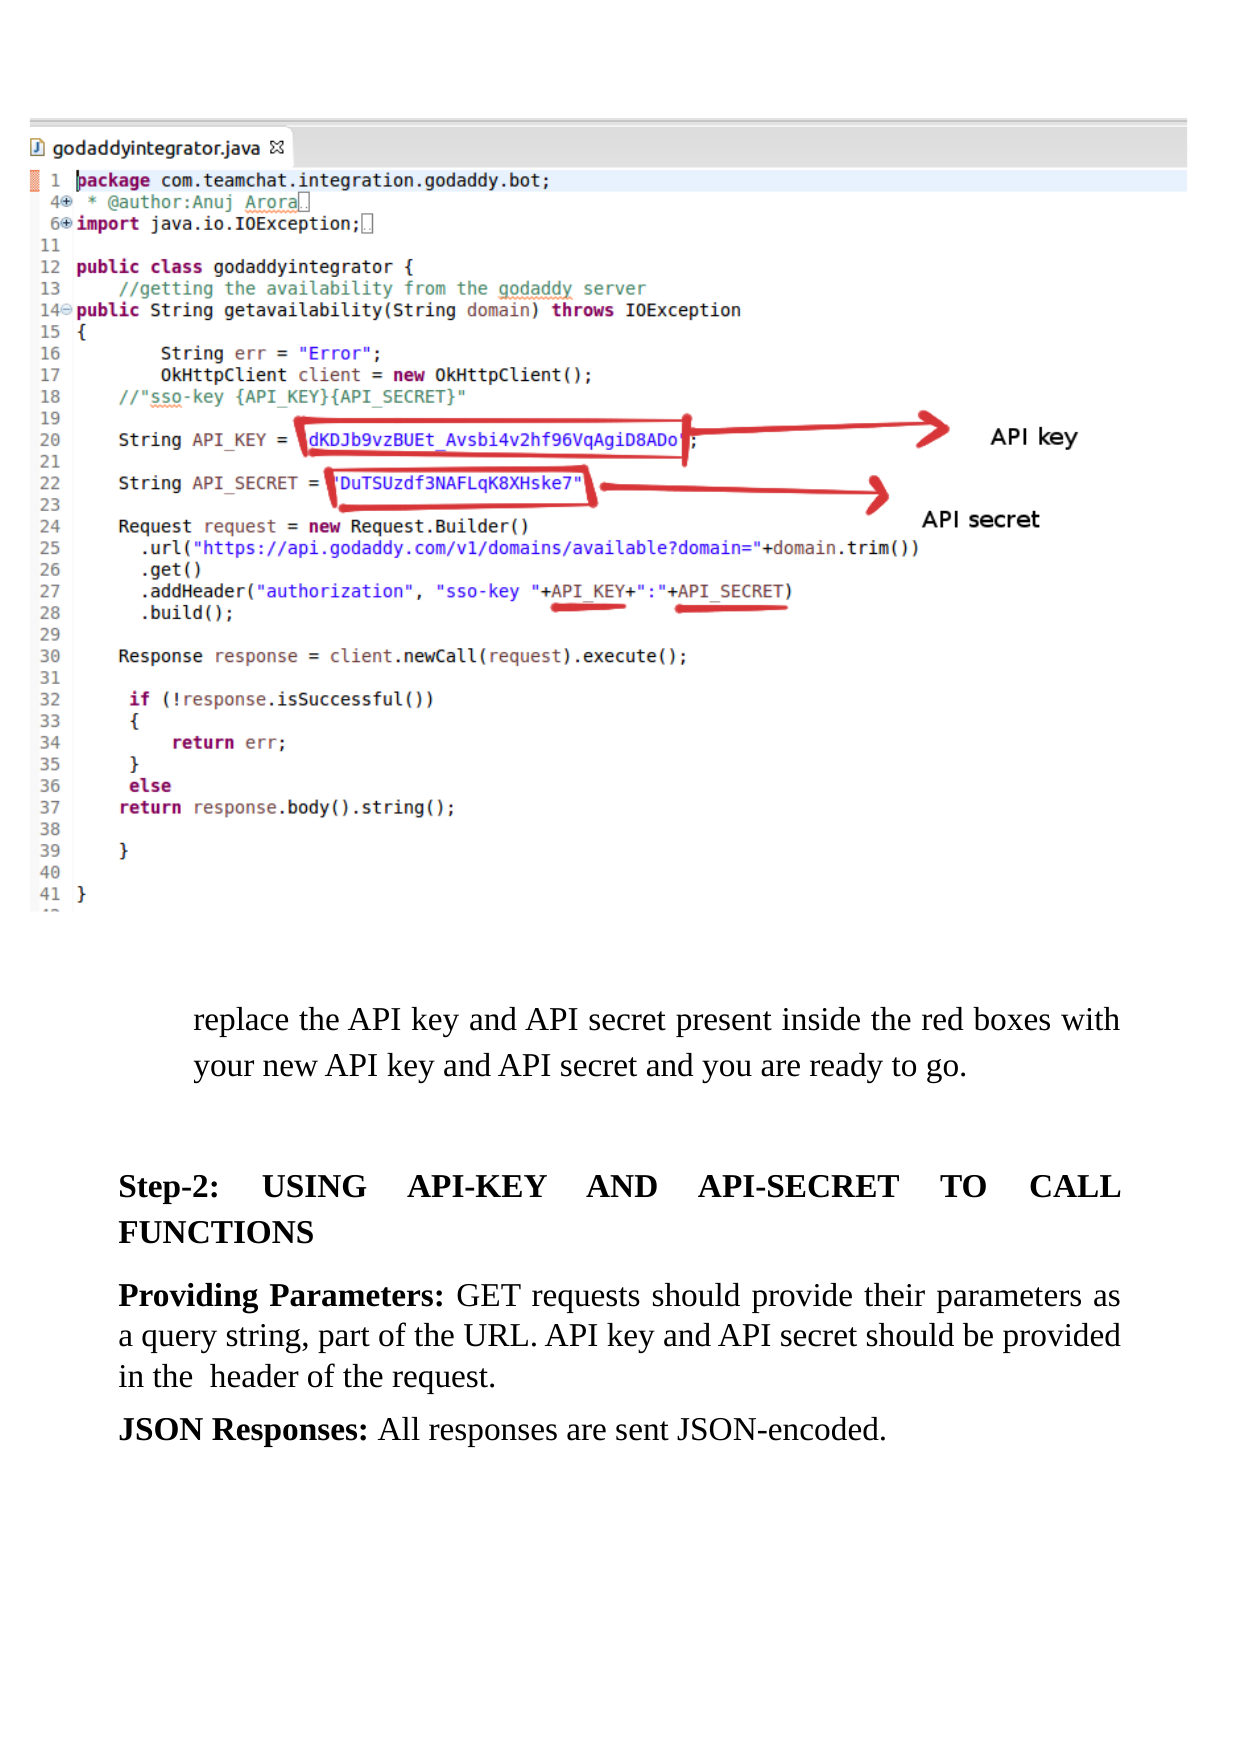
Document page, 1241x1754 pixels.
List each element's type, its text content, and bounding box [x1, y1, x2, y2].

subtitle JSON Responses: All responses are sent JSON-encoded. [118, 1409, 1122, 1448]
picture [29, 118, 1211, 932]
list Step-2: USING API-KEY AND API-SECRET TO CALL FUNCTIONS [83, 1166, 1122, 1251]
list replace the API key and API secret present inside the red boxes with your new API key and API secret and you are ready to go. [156, 999, 1122, 1084]
subtitle Providing Parameters: GET requests should provide their parameters as a query string, part of the URL. API key and API secret should be provided in the header of the request. [118, 1273, 1122, 1395]
